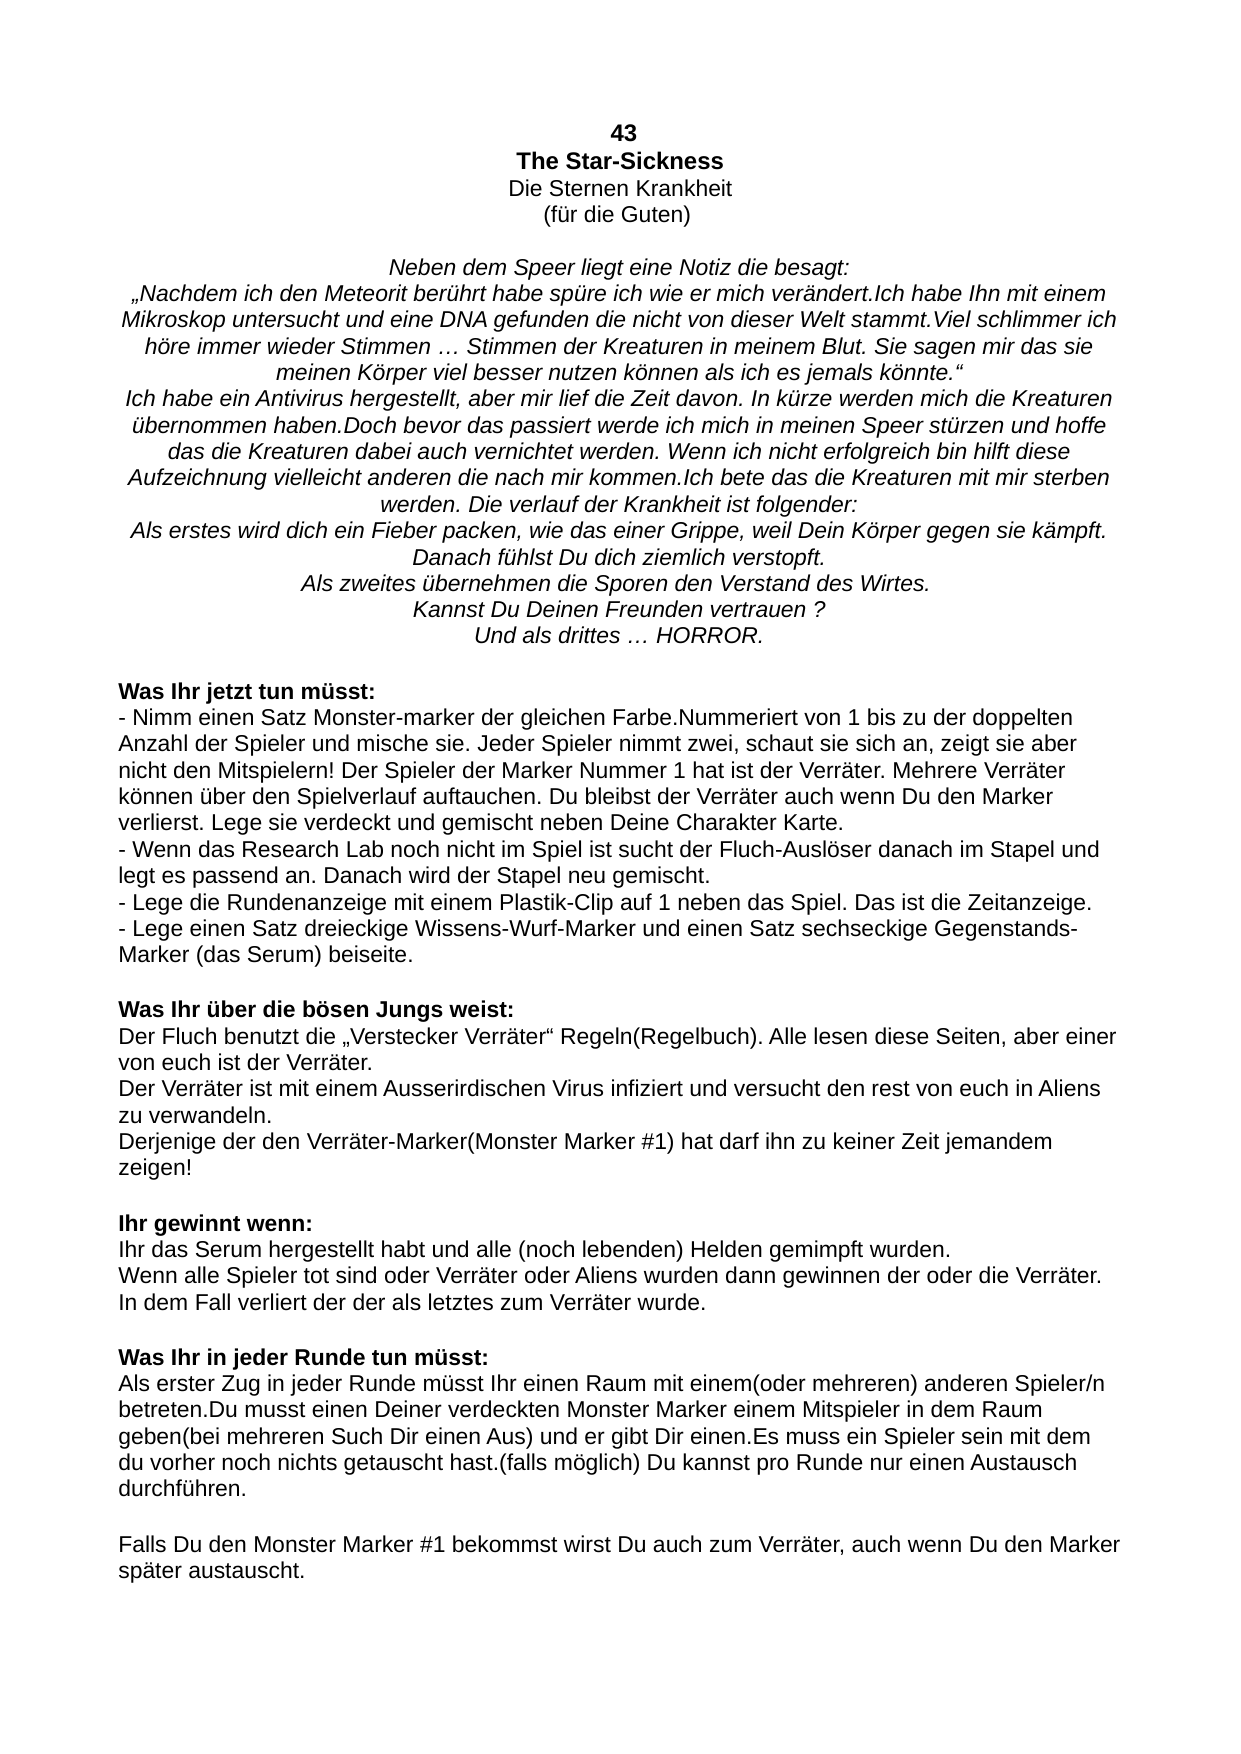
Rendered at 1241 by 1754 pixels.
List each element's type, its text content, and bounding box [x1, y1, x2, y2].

text (für die Guten) [118, 201, 1122, 227]
text Als erster Zug in jeder Runde müsst Ihr einen Raum mit einem(oder mehreren) anderen Spieler/n betreten.Du musst einen Deiner verdeckten Monster Marker einem Mitspieler in dem Raum geben(bei mehreren Such Dir einen Aus) und er gibt Dir einen.Es muss ein Spieler sein mit dem du vorher noch nichts getauscht hast.(falls möglich) Du kannst pro Runde nur einen Austausch durchführen. [118, 1370, 1122, 1502]
text Danach fühlst Du dich ziemlich verstopft. [118, 543, 1122, 570]
text Der Verräter ist mit einem Ausserirdischen Virus infiziert und versucht den rest von euch in Aliens zu verwandeln. [118, 1075, 1122, 1128]
text Als erstes wird dich ein Fieber packen, wie das einer Grippe, weil Dein Körper gegen sie kämpft. [118, 517, 1122, 543]
text Die Sternen Krankheit [118, 174, 1122, 201]
text Der Fluch benutzt die „Verstecker Verräter“ Regeln(Regelbuch). Alle lesen diese Seiten, aber einer von euch ist der Verräter. [118, 1023, 1122, 1075]
text Ihr das Serum hergestellt habt und alle (noch lebenden) Helden gemimpft wurden. [118, 1236, 1122, 1262]
text Ihr gewinnt wenn: [118, 1209, 1122, 1236]
text Neben dem Speer liegt eine Notiz die besagt: [118, 253, 1122, 280]
text 43 [118, 118, 1122, 147]
text Falls Du den Monster Marker #1 bekommst wirst Du auch zum Verräter, auch wenn Du den Marker später austauscht. [118, 1531, 1122, 1583]
text Was Ihr jetzt tun müsst: [118, 678, 1122, 704]
list - Lege einen Satz dreieckige Wissens-Wurf-Marker und einen Satz sechseckige Gegenstands-Marker (das Serum) beiseite. [118, 915, 1122, 967]
text Kannst Du Deinen Freunden vertrauen ? [118, 596, 1122, 622]
text Ich habe ein Antivirus hergestellt, aber mir lief die Zeit davon. In kürze werden mich die Kreaturen übernommen haben.Doch bevor das passiert werde ich mich in meinen Speer stürzen und hoffe das die Kreaturen dabei auch vernichtet werden. Wenn ich nicht erfolgreich bin hilft diese Aufzeichnung vielleicht anderen die nach mir kommen.Ich bete das die Kreaturen mit mir sterben werden. Die verlauf der Krankheit ist folgender: [118, 385, 1122, 517]
text - Wenn das Research Lab noch nicht im Spiel ist sucht der Fluch-Auslöser danach im Stapel und legt es passend an. Danach wird der Stapel neu gemischt. [118, 836, 1122, 888]
text Was Ihr über die bösen Jungs weist: [118, 996, 1122, 1023]
text „Nachdem ich den Meteorit berührt habe spüre ich wie er mich verändert.Ich habe Ihn mit einem Mikroskop untersucht und eine DNA gefunden die nicht von dieser Welt stammt.Viel schlimmer ich höre immer wieder Stimmen … Stimmen der Kreaturen in meinem Blut. Sie sagen mir das sie meinen Körper viel besser nutzen können als ich es jemals könnte.“ [118, 280, 1122, 385]
text Und als drittes … HORROR. [118, 622, 1122, 649]
text - Lege die Rundenanzeige mit einem Plastik-Clip auf 1 neben das Spiel. Das ist die Zeitanzeige. [118, 888, 1122, 915]
text Was Ihr in jeder Runde tun müsst: [118, 1344, 1122, 1370]
text Als zweites übernehmen die Sporen den Verstand des Wirtes. [118, 570, 1122, 596]
text - Nimm einen Satz Monster-marker der gleichen Farbe.Nummeriert von 1 bis zu der doppelten Anzahl der Spieler und mische sie. Jeder Spieler nimmt zwei, schaut sie sich an, zeigt sie aber nicht den Mitspielern! Der Spieler der Marker Nummer 1 hat ist der Verräter. Mehrere Verräter können über den Spielverlauf auftauchen. Du bleibst der Verräter auch wenn Du den Marker verlierst. Lege sie verdeckt und gemischt neben Deine Charakter Karte. [118, 704, 1122, 836]
text Wenn alle Spieler tot sind oder Verräter oder Aliens wurden dann gewinnen der oder die Verräter. [118, 1262, 1122, 1288]
text In dem Fall verliert der der als letztes zum Verräter wurde. [118, 1288, 1122, 1315]
text Derjenige der den Verräter-Marker(Monster Marker #1) hat darf ihn zu keiner Zeit jemandem zeigen! [118, 1128, 1122, 1181]
text The Star-Sickness [118, 147, 1122, 174]
